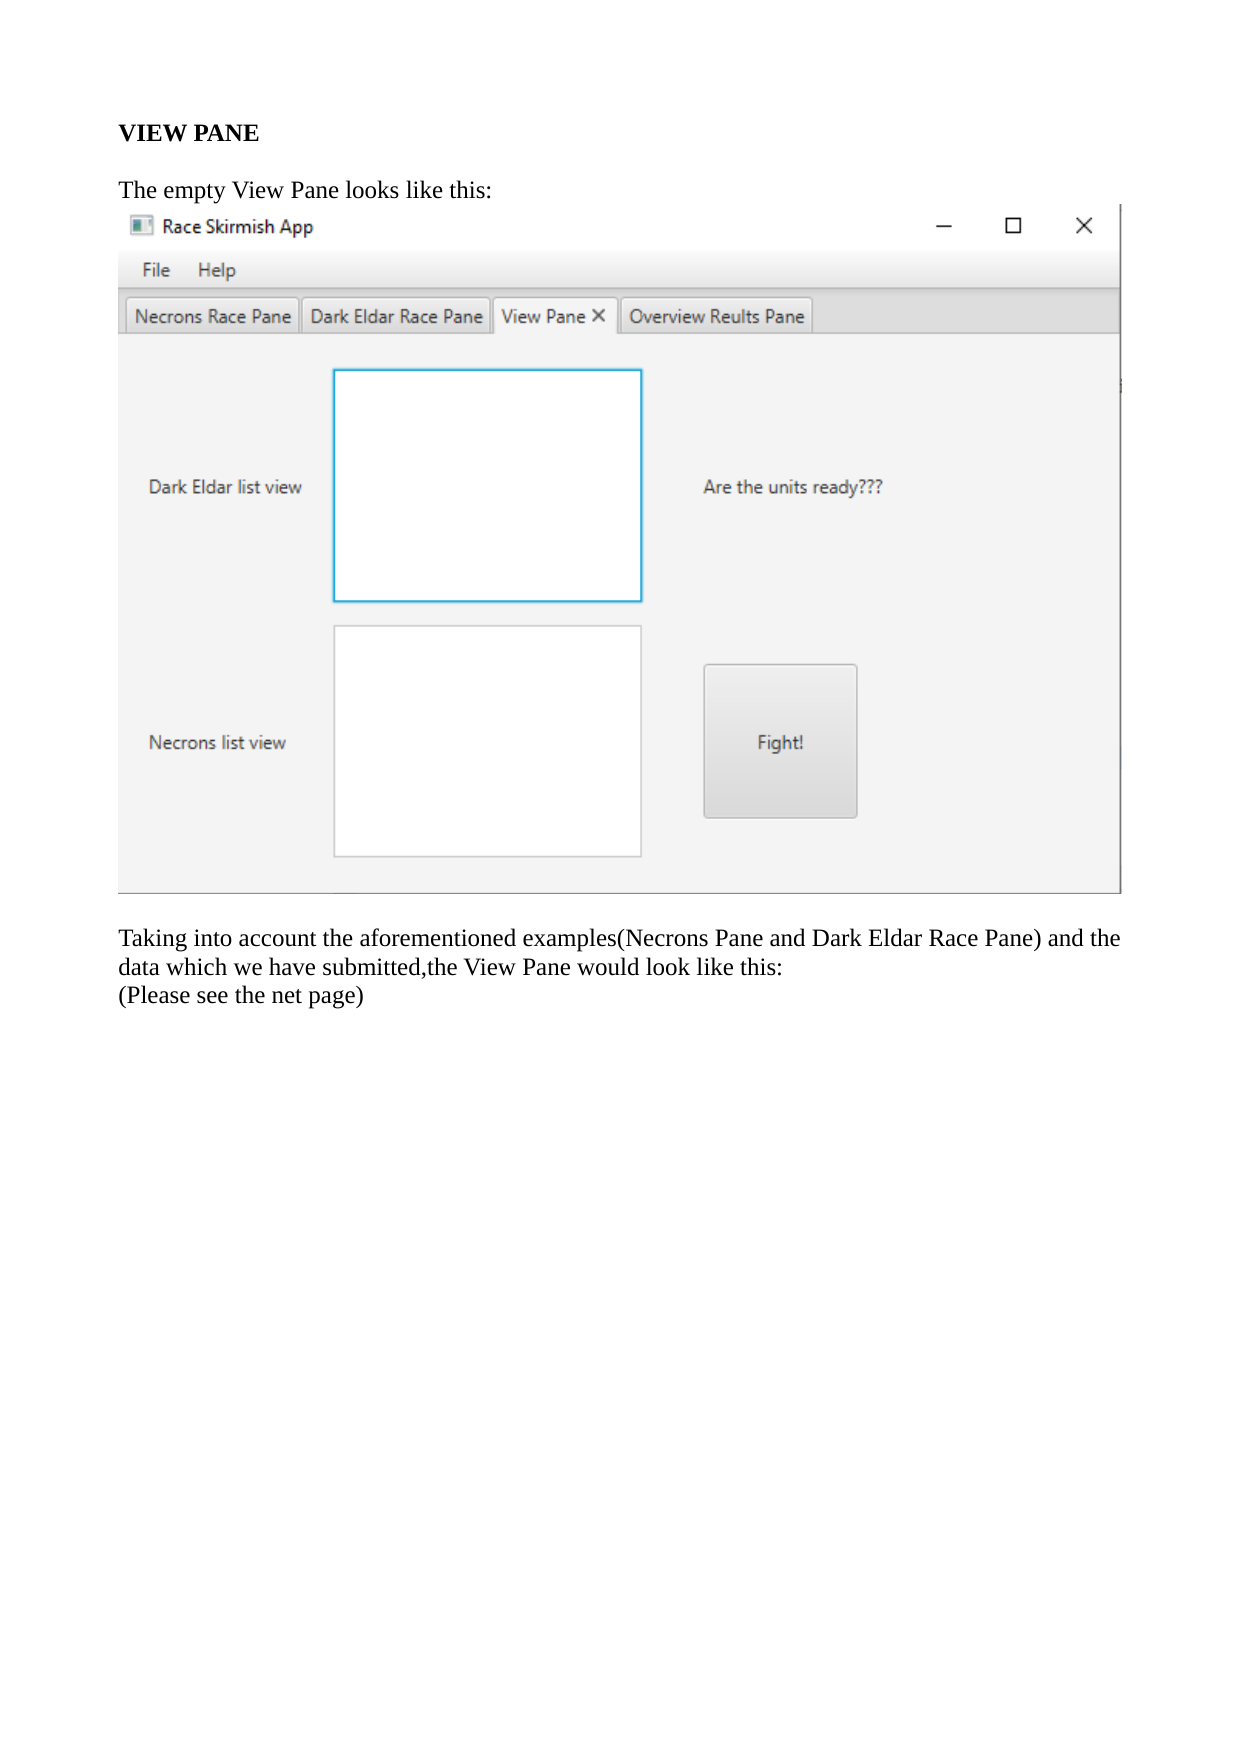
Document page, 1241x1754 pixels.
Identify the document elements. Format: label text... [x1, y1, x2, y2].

text Taking into account the aforementioned examples(Necrons Pane and Dark Eldar Race Pane) and the data which we have submitted,the View Pane would look like this: [118, 923, 1122, 980]
text VIEW PANE [118, 118, 1122, 147]
text (Please see the net page) [118, 980, 1122, 1009]
text The empty View Pane looks like this: [118, 176, 1122, 204]
